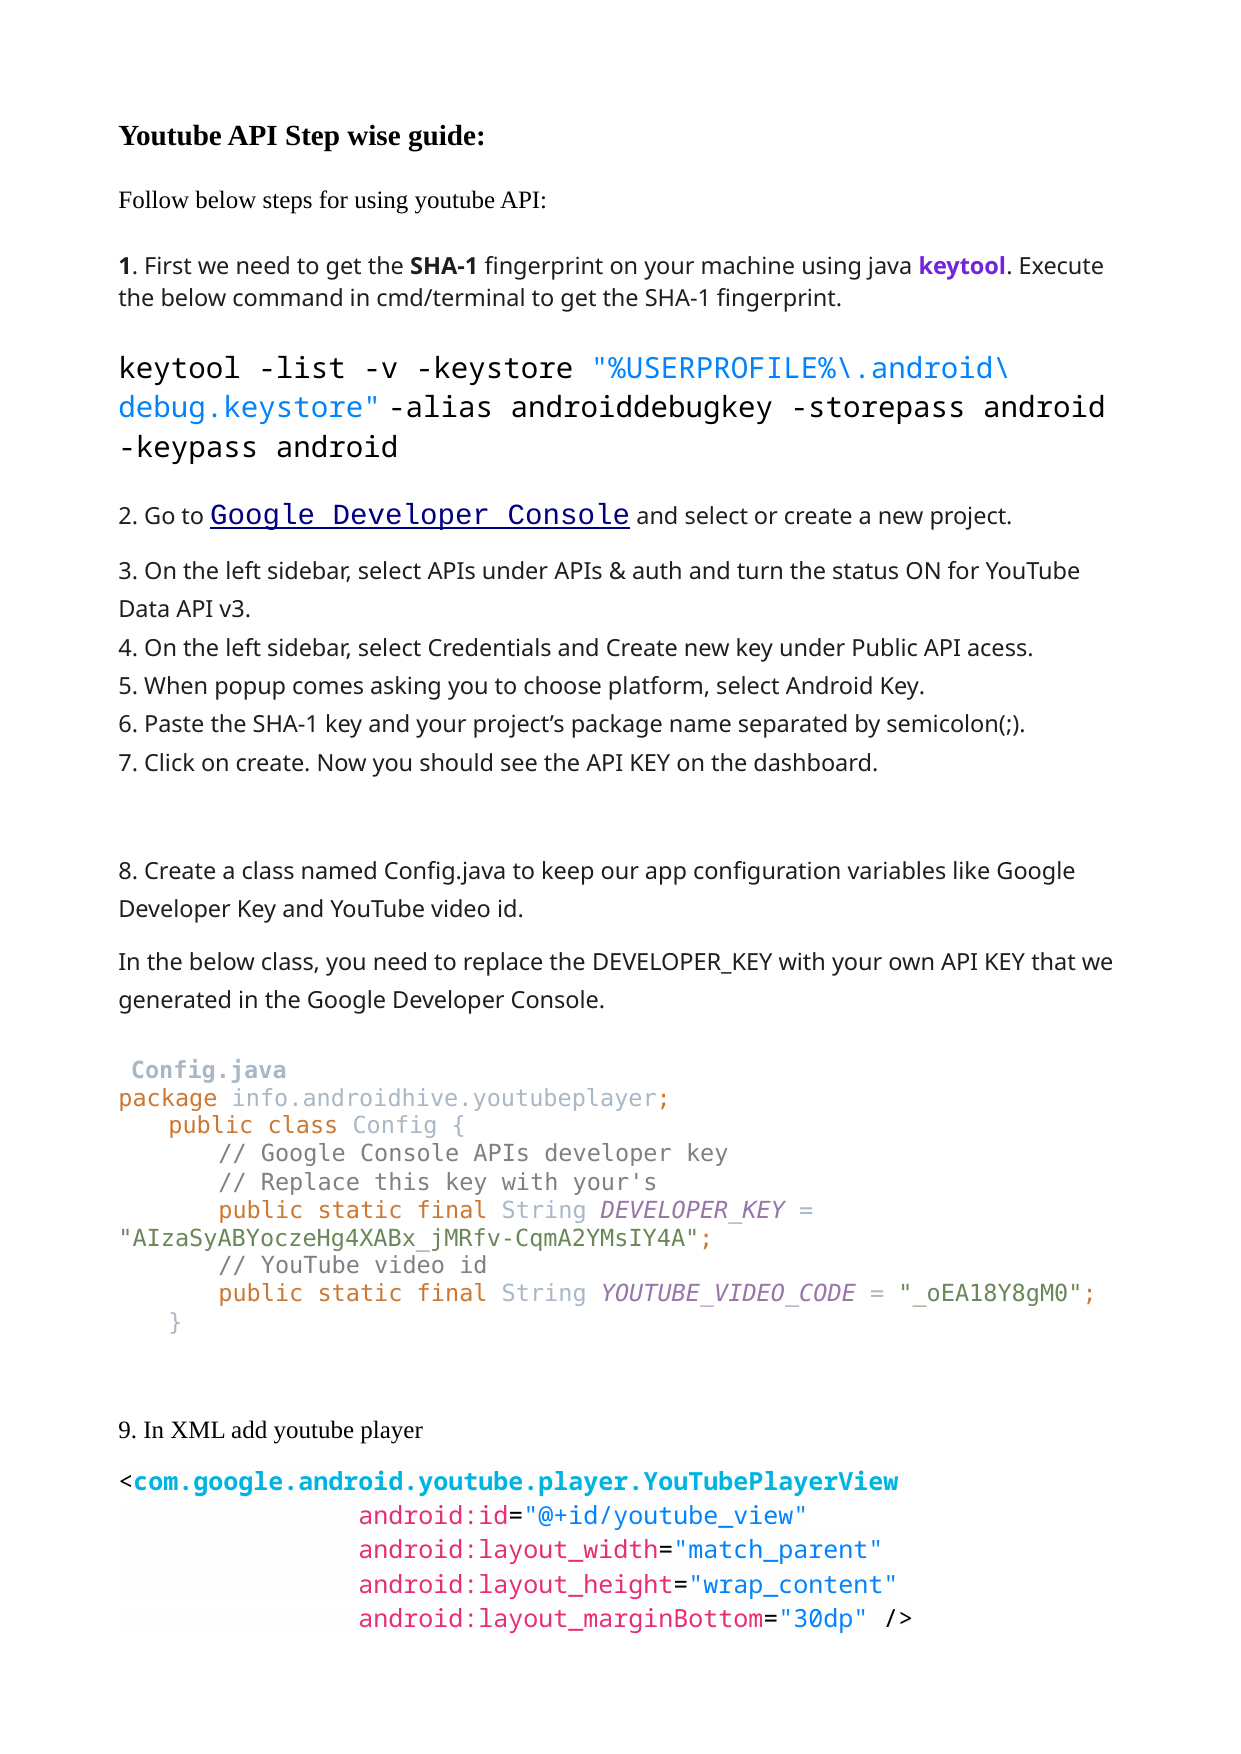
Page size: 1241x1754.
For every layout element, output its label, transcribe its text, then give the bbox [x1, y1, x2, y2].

text } [118, 1308, 1122, 1336]
text 6. Paste the SHA-1 key and your project’s package name separated by semicolon(;). [118, 708, 1122, 740]
text public class Config { [118, 1112, 1122, 1140]
text android:layout_height="wrap_content" [118, 1566, 1122, 1601]
text 8. Create a class named Config.java to keep our app configuration variables like Google Developer Key and YouTube video id. [118, 784, 1122, 924]
text package info.androidhive.youtubeplayer; [118, 1084, 1122, 1112]
text // Replace this key with your's [118, 1168, 1122, 1196]
text android:id="@+id/youtube_view" [118, 1498, 1122, 1532]
text Follow below steps for using youtube API: [118, 185, 1122, 214]
text 9. In XML add youtube player [118, 1415, 1122, 1443]
text // YouTube video id [118, 1252, 1122, 1280]
text public static final String YOUTUBE_VIDEO_CODE = "_oEA18Y8gM0"; [118, 1280, 1122, 1308]
text 4. On the left sidebar, select Credentials and Create new key under Public API acess. [118, 631, 1122, 663]
text android:layout_width="match_parent" [118, 1532, 1122, 1566]
text Config.java [118, 1056, 1122, 1084]
text // Google Console APIs developer key [118, 1140, 1122, 1168]
text <com.google.android.youtube.player.YouTubePlayerView [118, 1464, 1122, 1498]
text 3. On the left sidebar, select APIs under APIs & auth and turn the status ON for YouTube Data API v3. [118, 554, 1122, 625]
text 2. Go to Google Developer Console and select or create a new project. [118, 499, 1122, 533]
text public static final String DEVELOPER_KEY = "AIzaSyABYoczeHg4XABx_jMRfv-CqmA2YMsIY4A"; [118, 1196, 1122, 1252]
text Youtube API Step wise guide: [118, 118, 1122, 152]
text 1. First we need to get the SHA-1 fingerprint on your machine using java keytool. Execute the below command in cmd/terminal to get the SHA-1 fingerprint. [118, 247, 1122, 313]
text 5. When popup comes asking you to choose platform, select Android Key. [118, 669, 1122, 701]
text 7. Click on create. Now you should see the API KEY on the dashboard. [118, 746, 1122, 778]
text keytool -list -v -keystore "%USERPROFILE%\.android\debug.keystore" -alias androiddebugkey -storepass android -keypass android [118, 347, 1122, 466]
text android:layout_marginBottom="30dp" /> [118, 1601, 1122, 1635]
text In the below class, you need to replace the DEVELOPER_KEY with your own API KEY that we generated in the Google Developer Console. [118, 945, 1122, 1016]
